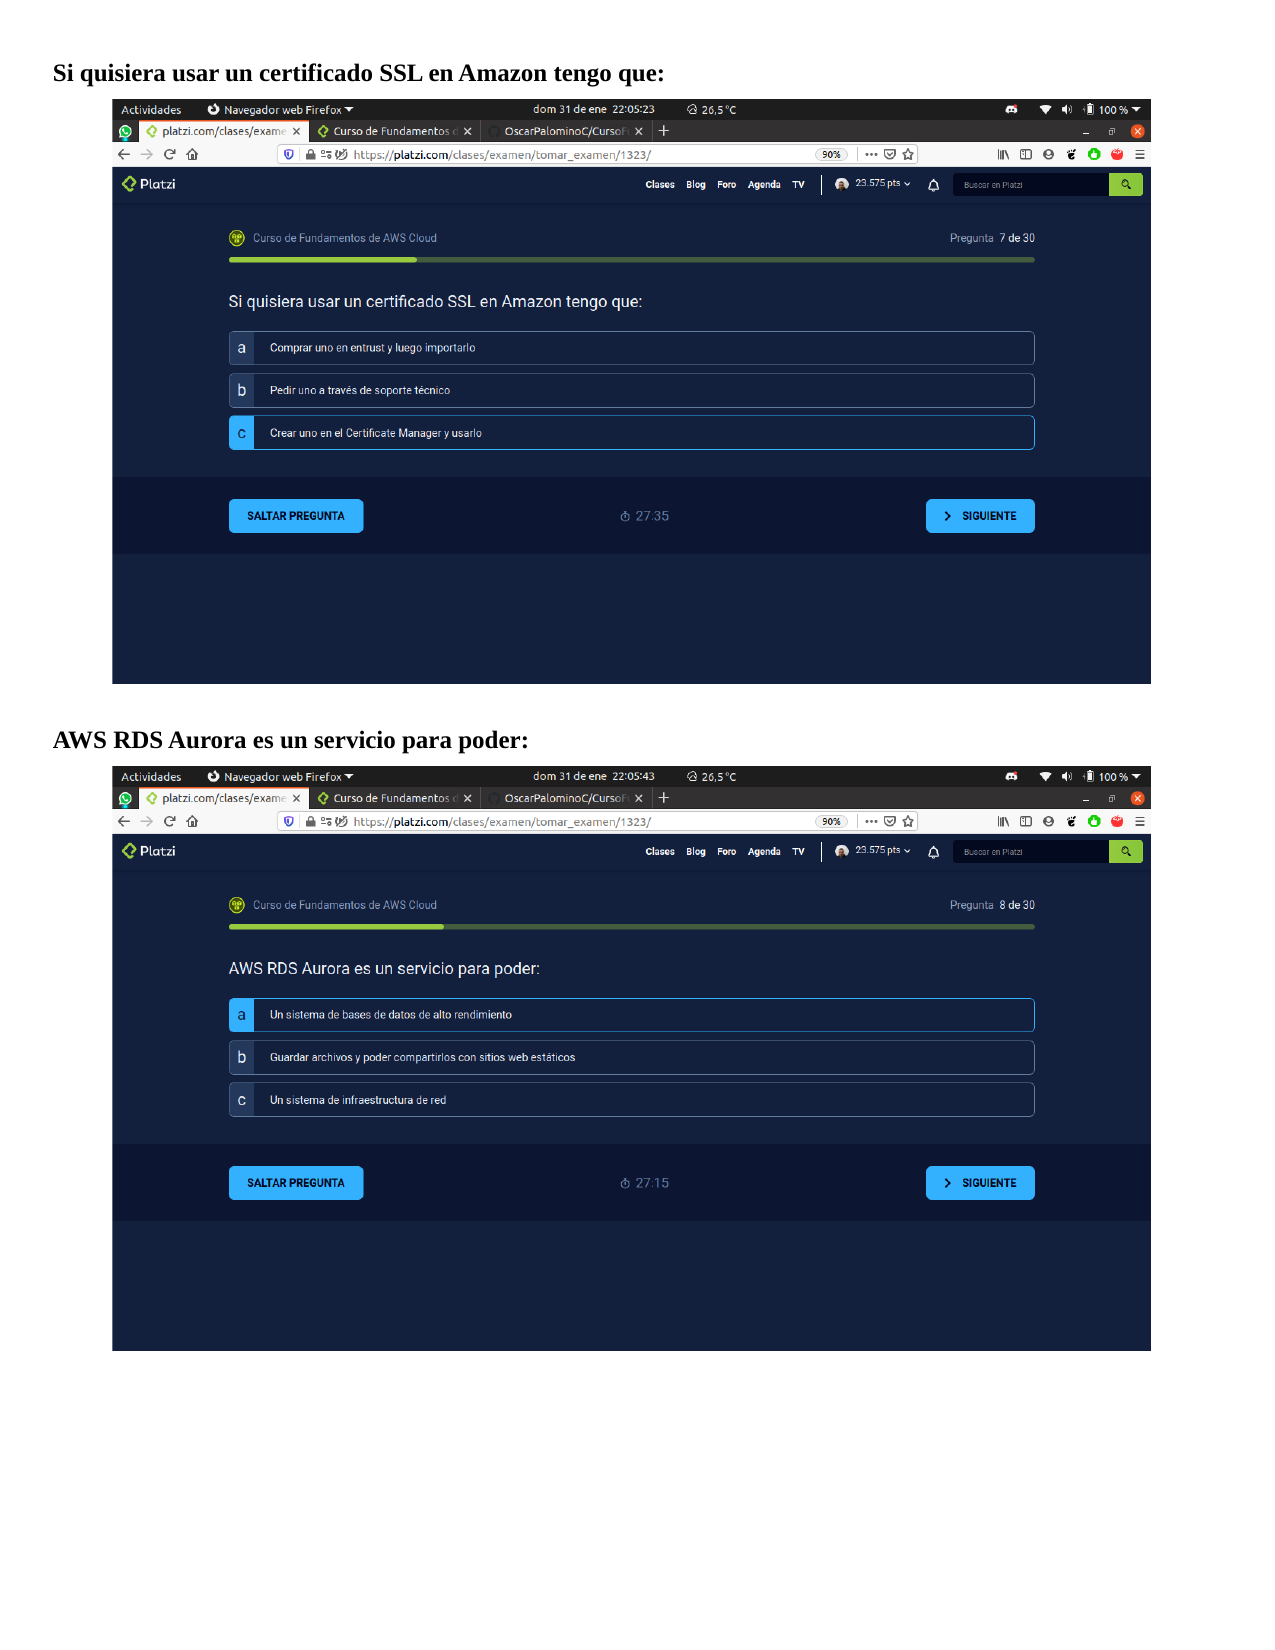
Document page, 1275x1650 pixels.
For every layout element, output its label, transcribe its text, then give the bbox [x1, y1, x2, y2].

subtitle AWS RDS Aurora es un servicio para poder: [53, 725, 1211, 754]
picture [112, 766, 1151, 1351]
picture [112, 99, 1151, 684]
subtitle Si quisiera usar un certificado SSL en Amazon tengo que: [53, 58, 1211, 87]
